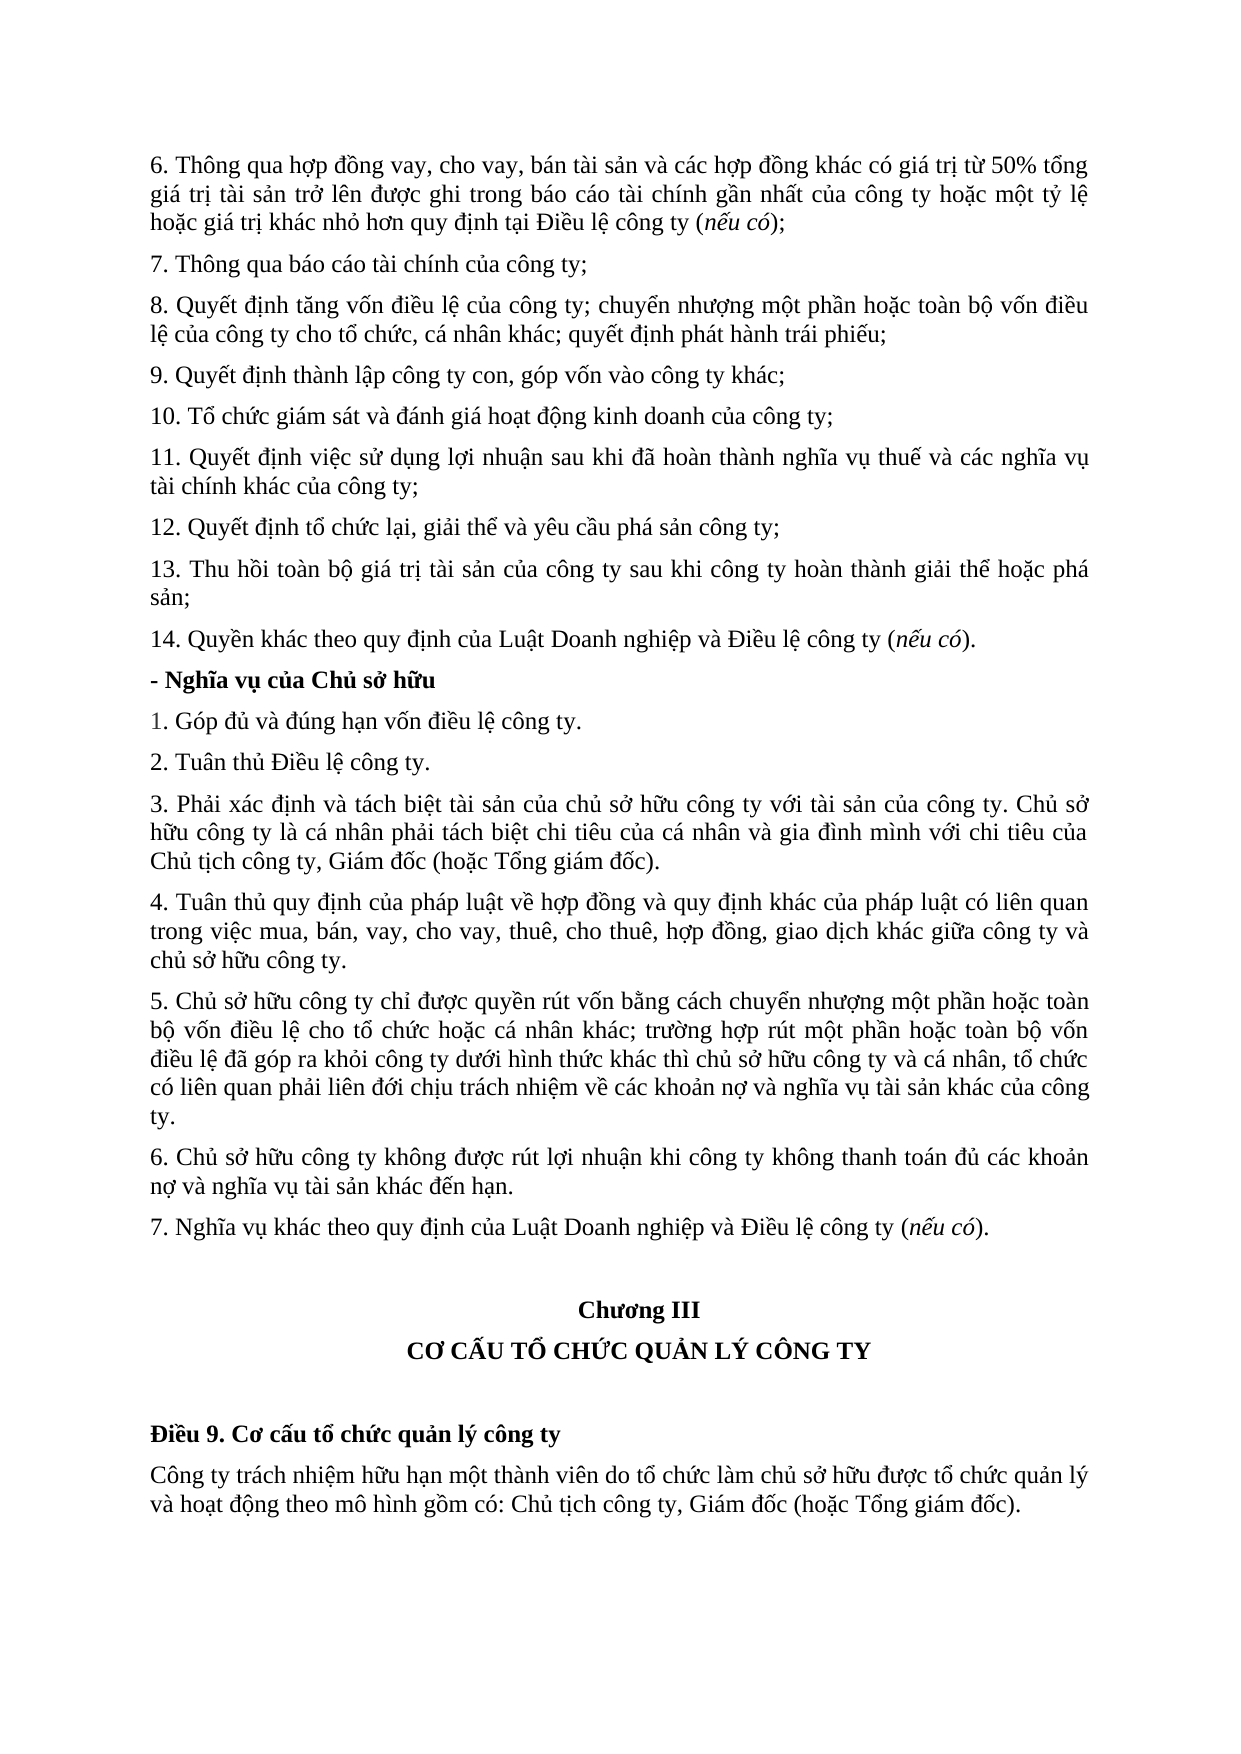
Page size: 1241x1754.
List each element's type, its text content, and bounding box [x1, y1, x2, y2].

text 11. Quyết định việc sử dụng lợi nhuận sau khi đã hoàn thành nghĩa vụ thuế và các nghĩa vụ tài chính khác của công ty; [150, 442, 1090, 500]
text 9. Quyết định thành lập công ty con, góp vốn vào công ty khác; [150, 360, 1090, 389]
text 14. Quyền khác theo quy định của Luật Doanh nghiệp và Điều lệ công ty (nếu có). [150, 624, 1090, 652]
text 1. Góp đủ và đúng hạn vốn điều lệ công ty. [150, 706, 1090, 735]
text 7. Thông qua báo cáo tài chính của công ty; [150, 249, 1090, 277]
subtitle Điều 9. Cơ cấu tổ chức quản lý công ty [150, 1419, 1090, 1447]
text 5. Chủ sở hữu công ty chỉ được quyền rút vốn bằng cách chuyển nhượng một phần hoặc toàn bộ vốn điều lệ cho tổ chức hoặc cá nhân khác; trường hợp rút một phần hoặc toàn bộ vốn điều lệ đã góp ra khỏi công ty dưới hình thức khác thì chủ sở hữu công ty và cá nhân, tổ chức có liên quan phải liên đới chịu trách nhiệm về các khoản nợ và nghĩa vụ tài sản khác của công ty. [150, 986, 1090, 1130]
text 13. Thu hồi toàn bộ giá trị tài sản của công ty sau khi công ty hoàn thành giải thể hoặc phá sản; [150, 554, 1090, 611]
text 4. Tuân thủ quy định của pháp luật về hợp đồng và quy định khác của pháp luật có liên quan trong việc mua, bán, vay, cho vay, thuê, cho thuê, hợp đồng, giao dịch khác giữa công ty và chủ sở hữu công ty. [150, 887, 1090, 974]
text CƠ CẤU TỔ CHỨC QUẢN LÝ CÔNG TY [150, 1336, 1090, 1365]
text Công ty trách nhiệm hữu hạn một thành viên do tổ chức làm chủ sở hữu được tổ chức quản lý và hoạt động theo mô hình gồm có: Chủ tịch công ty, Giám đốc (hoặc Tổng giám đốc). [150, 1460, 1090, 1517]
text 6. Thông qua hợp đồng vay, cho vay, bán tài sản và các hợp đồng khác có giá trị từ 50% tổng giá trị tài sản trở lên được ghi trong báo cáo tài chính gần nhất của công ty hoặc một tỷ lệ hoặc giá trị khác nhỏ hơn quy định tại Điều lệ công ty (nếu có); [150, 150, 1090, 236]
text 12. Quyết định tổ chức lại, giải thể và yêu cầu phá sản công ty; [150, 512, 1090, 541]
text 3. Phải xác định và tách biệt tài sản của chủ sở hữu công ty với tài sản của công ty. Chủ sở hữu công ty là cá nhân phải tách biệt chi tiêu của cá nhân và gia đình mình với chi tiêu của Chủ tịch công ty, Giám đốc (hoặc Tổng giám đốc). [150, 789, 1090, 875]
text 2. Tuân thủ Điều lệ công ty. [150, 747, 1090, 776]
text 6. Chủ sở hữu công ty không được rút lợi nhuận khi công ty không thanh toán đủ các khoản nợ và nghĩa vụ tài sản khác đến hạn. [150, 1142, 1090, 1200]
text 10. Tổ chức giám sát và đánh giá hoạt động kinh doanh của công ty; [150, 401, 1090, 430]
text 7. Nghĩa vụ khác theo quy định của Luật Doanh nghiệp và Điều lệ công ty (nếu có). [150, 1212, 1090, 1241]
text 8. Quyết định tăng vốn điều lệ của công ty; chuyển nhượng một phần hoặc toàn bộ vốn điều lệ của công ty cho tổ chức, cá nhân khác; quyết định phát hành trái phiếu; [150, 290, 1090, 347]
text - Nghĩa vụ của Chủ sở hữu [150, 665, 1090, 694]
subtitle Chương III [150, 1295, 1090, 1324]
